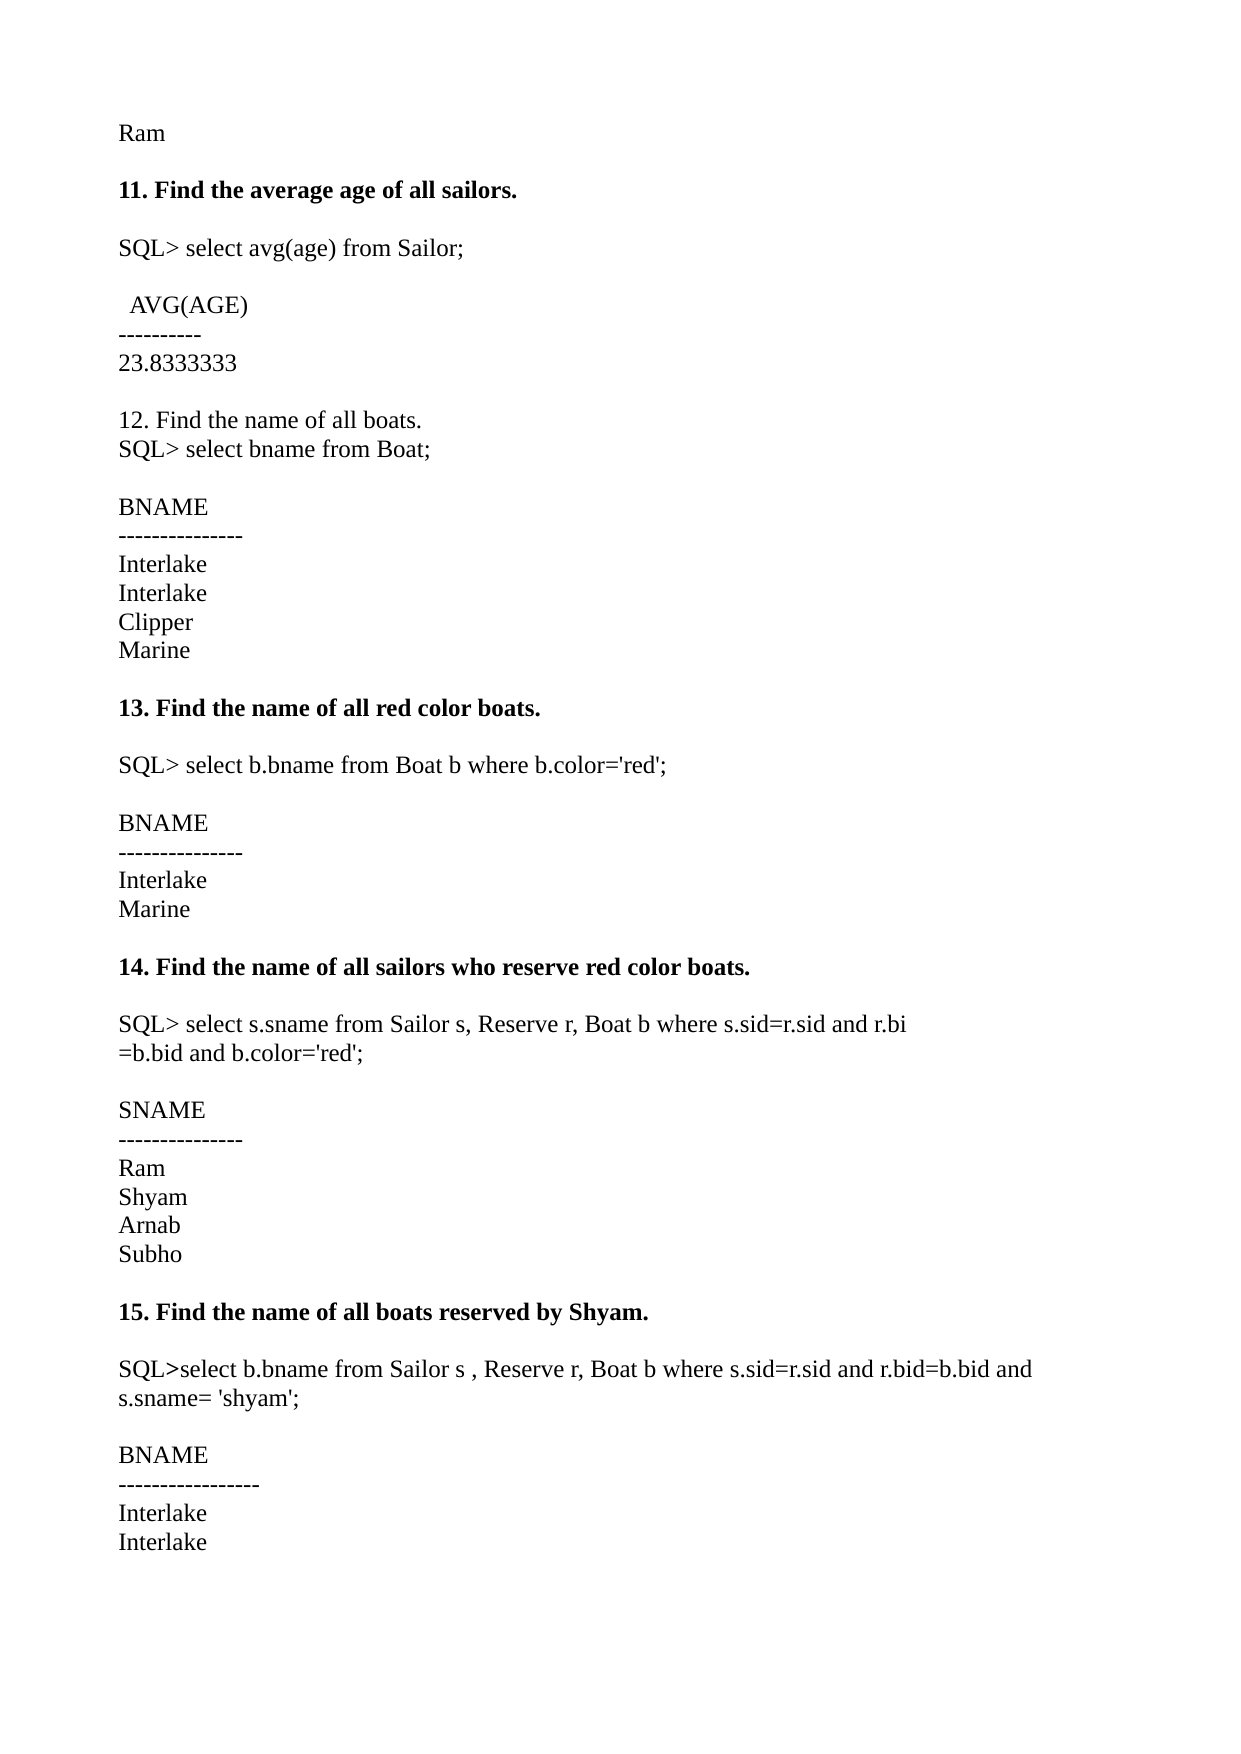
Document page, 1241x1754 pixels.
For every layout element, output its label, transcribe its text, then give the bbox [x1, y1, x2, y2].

text Subho [118, 1239, 1122, 1268]
text SQL> select s.sname from Sailor s, Reserve r, Boat b where s.sid=r.sid and r.bi [118, 1009, 1122, 1038]
text Interlake [118, 578, 1122, 607]
text Marine [118, 636, 1122, 664]
text Ram [118, 118, 1122, 147]
text --------------- [118, 1124, 1122, 1153]
text BNAME [118, 492, 1122, 521]
text 12. Find the name of all boats. [118, 406, 1122, 434]
text SNAME [118, 1096, 1122, 1124]
text ---------- [118, 319, 1122, 348]
text Interlake [118, 549, 1122, 578]
text Arnab [118, 1211, 1122, 1239]
text SQL> select avg(age) from Sailor; [118, 233, 1122, 262]
text SQL>select b.bname from Sailor s , Reserve r, Boat b where s.sid=r.sid and r.bid=b.bid and s.sname= 'shyam'; [118, 1354, 1122, 1412]
text --------------- [118, 837, 1122, 866]
text BNAME [118, 1441, 1122, 1469]
text 11. Find the average age of all sailors. [118, 176, 1122, 204]
text =b.bid and b.color='red'; [118, 1038, 1122, 1067]
text Interlake [118, 866, 1122, 894]
text BNAME [118, 808, 1122, 837]
text Marine [118, 894, 1122, 923]
text Clipper [118, 607, 1122, 636]
text 14. Find the name of all sailors who reserve red color boats. [118, 952, 1122, 981]
text SQL> select b.bname from Boat b where b.color='red'; [118, 751, 1122, 779]
text AVG(AGE) [118, 291, 1122, 319]
text Interlake [118, 1498, 1122, 1527]
text Ram [118, 1153, 1122, 1182]
text --------------- [118, 521, 1122, 549]
text Shyam [118, 1182, 1122, 1211]
text Interlake [118, 1527, 1122, 1556]
text SQL> select bname from Boat; [118, 434, 1122, 463]
text ----------------- [118, 1469, 1122, 1498]
text 23.8333333 [118, 348, 1122, 377]
text 15. Find the name of all boats reserved by Shyam. [118, 1297, 1122, 1326]
text 13. Find the name of all red color boats. [118, 693, 1122, 722]
